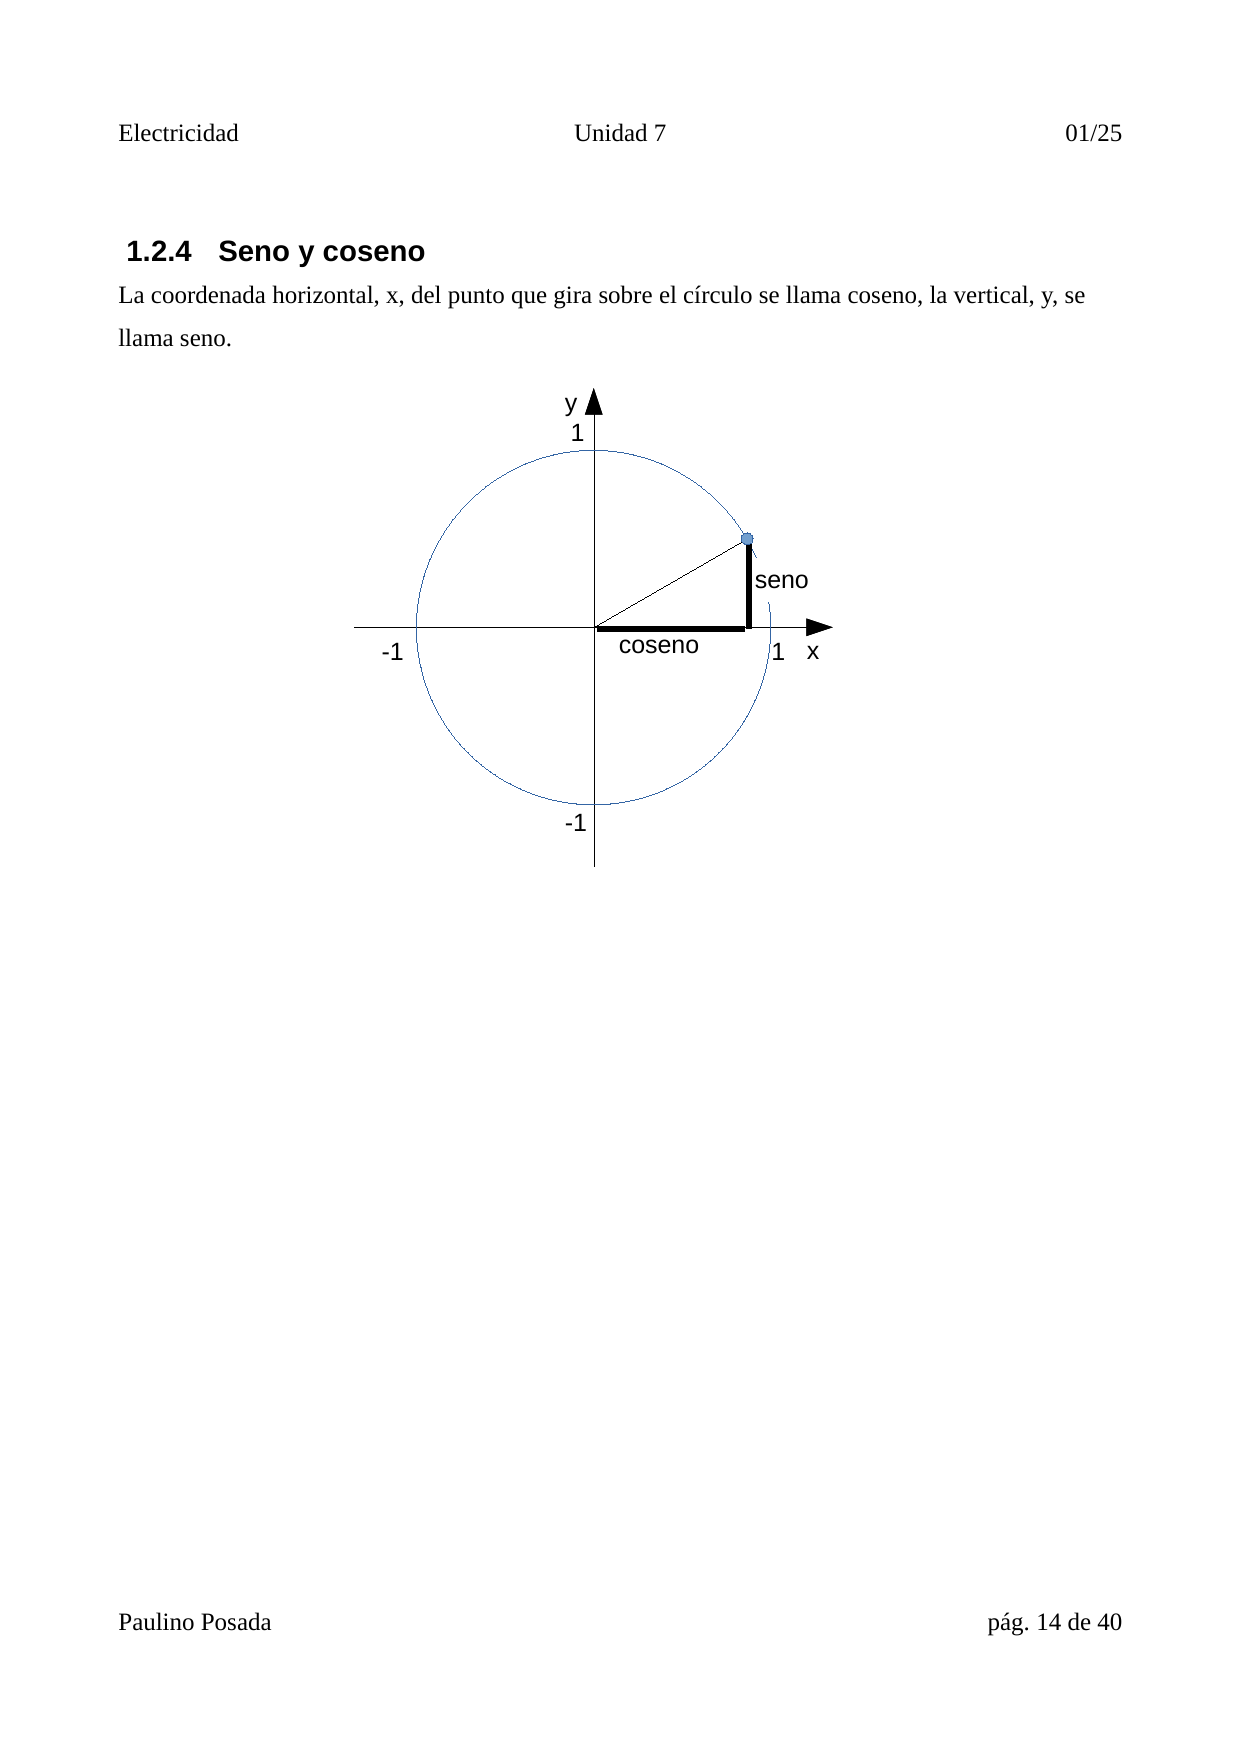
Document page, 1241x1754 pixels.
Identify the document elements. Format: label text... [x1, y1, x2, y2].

text La coordenada horizontal, x, del punto que gira sobre el círculo se llama coseno, la vertical, y, se llama seno. [118, 280, 1122, 352]
subtitle Seno y coseno [118, 234, 1122, 268]
